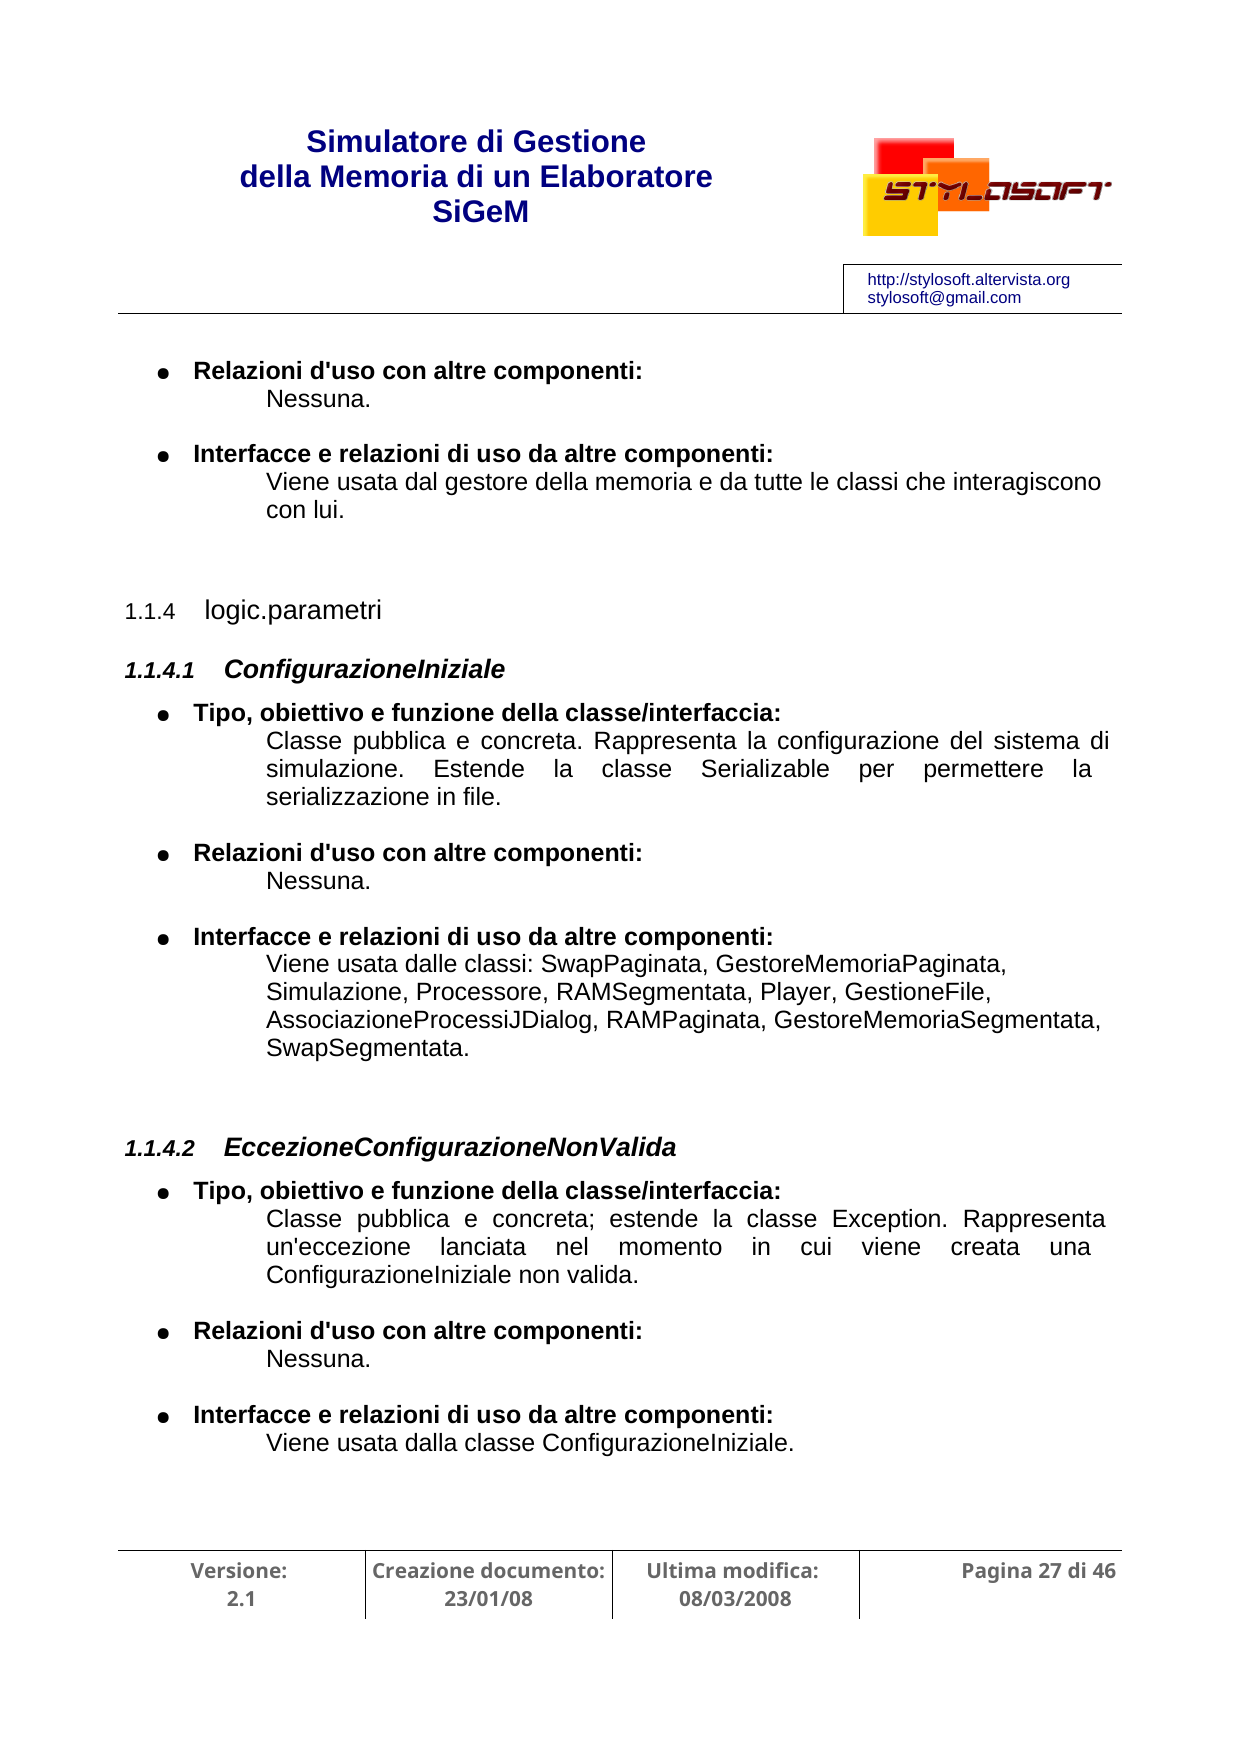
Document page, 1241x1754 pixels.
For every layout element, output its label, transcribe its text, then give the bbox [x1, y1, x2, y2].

list Classe pubblica e concreta. Rappresenta la configurazione del sistema di simulazione. Estende la classe Serializable per permettere la serializzazione in file. [156, 727, 1122, 811]
list Relazioni d'uso con altre componenti: [156, 839, 1122, 867]
list Tipo, obiettivo e funzione della classe/interfaccia: [156, 699, 1122, 727]
subtitle logic.parametri [118, 595, 1122, 625]
list Viene usata dal gestore della memoria e da tutte le classi che interagiscono con lui. [156, 468, 1122, 524]
list Interfacce e relazioni di uso da altre componenti: [156, 440, 1122, 468]
list Nessuna. [156, 1344, 1122, 1372]
list Tipo, obiettivo e funzione della classe/interfaccia: [156, 1177, 1122, 1205]
list Nessuna. [156, 384, 1122, 412]
subtitle ConfigurazioneIniziale [118, 654, 1122, 684]
list Relazioni d'uso con altre componenti: [156, 357, 1122, 384]
list Classe pubblica e concreta; estende la classe Exception. Rappresenta un'eccezione lanciata nel momento in cui viene creata una ConfigurazioneIniziale non valida. [156, 1205, 1122, 1289]
subtitle EccezioneConfigurazioneNonValida [118, 1133, 1122, 1162]
list Interfacce e relazioni di uso da altre componenti: [156, 1400, 1122, 1428]
list Viene usata dalle classi: SwapPaginata, GestoreMemoriaPaginata, Simulazione, Processore, RAMSegmentata, Player, GestioneFile, AssociazioneProcessiJDialog, RAMPaginata, GestoreMemoriaSegmentata, SwapSegmentata. [156, 950, 1122, 1062]
picture [848, 123, 1117, 247]
list Interfacce e relazioni di uso da altre componenti: [156, 922, 1122, 950]
list Relazioni d'uso con altre componenti: [156, 1317, 1122, 1344]
list Viene usata dalla classe ConfigurazioneIniziale. [156, 1428, 1122, 1456]
list Nessuna. [156, 867, 1122, 894]
